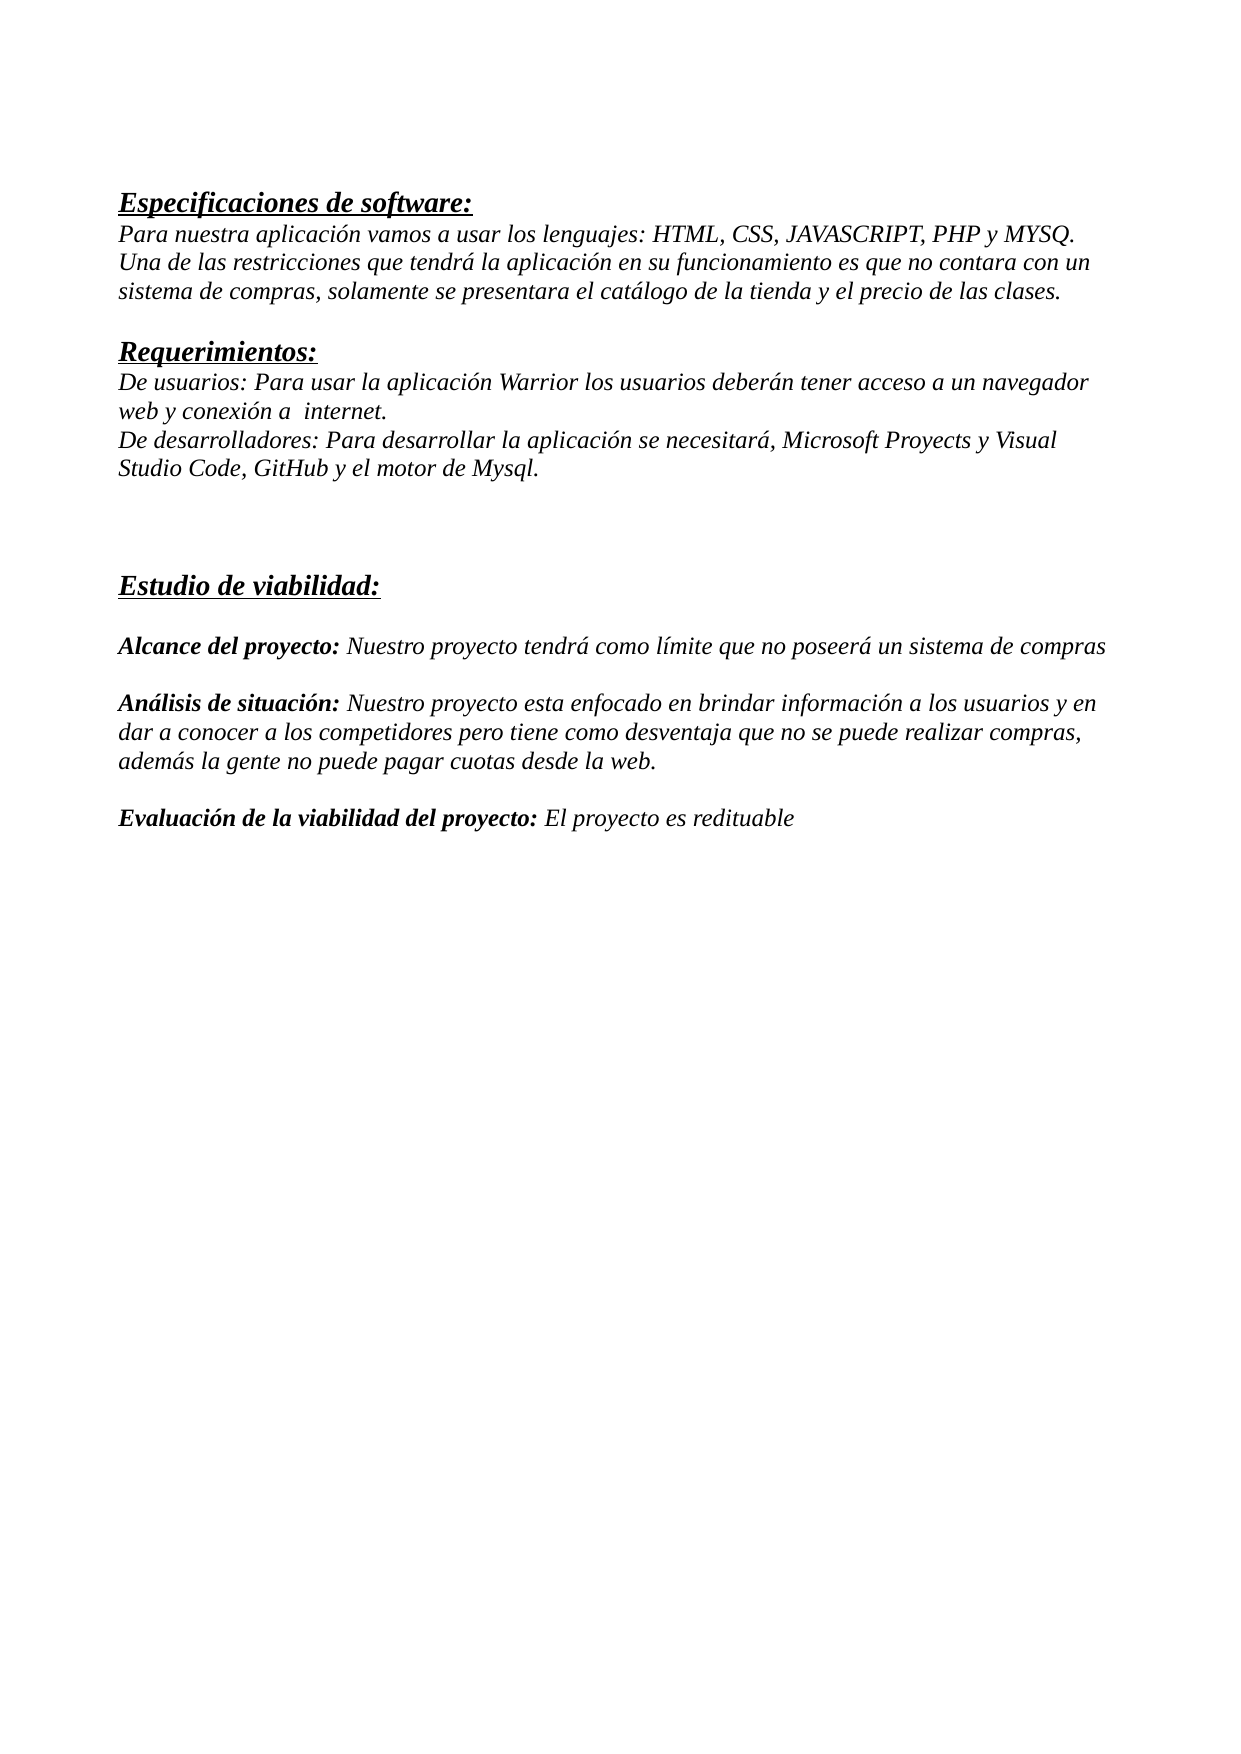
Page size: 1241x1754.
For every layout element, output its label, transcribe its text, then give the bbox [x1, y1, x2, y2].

text Para nuestra aplicación vamos a usar los lenguajes: HTML, CSS, JAVASCRIPT, PHP y MYSQ. [118, 219, 1122, 247]
text Estudio de viabilidad: [118, 568, 1122, 602]
text Requerimientos: [118, 334, 1122, 367]
text Evaluación de la viabilidad del proyecto: El proyecto es redituable [118, 803, 1122, 832]
text Alcance del proyecto: Nuestro proyecto tendrá como límite que no poseerá un sistema de compras [118, 631, 1122, 659]
text Especificaciones de software: [118, 185, 1122, 219]
text De desarrolladores: Para desarrollar la aplicación se necesitará, Microsoft Proyects y Visual Studio Code, GitHub y el motor de Mysql. [118, 425, 1122, 482]
text Análisis de situación: Nuestro proyecto esta enfocado en brindar información a los usuarios y en dar a conocer a los competidores pero tiene como desventaja que no se puede realizar compras, además la gente no puede pagar cuotas desde la web. [118, 688, 1122, 774]
text Una de las restricciones que tendrá la aplicación en su funcionamiento es que no contara con un sistema de compras, solamente se presentara el catálogo de la tienda y el precio de las clases. [118, 247, 1122, 305]
text De usuarios: Para usar la aplicación Warrior los usuarios deberán tener acceso a un navegador web y conexión a internet. [118, 367, 1122, 425]
